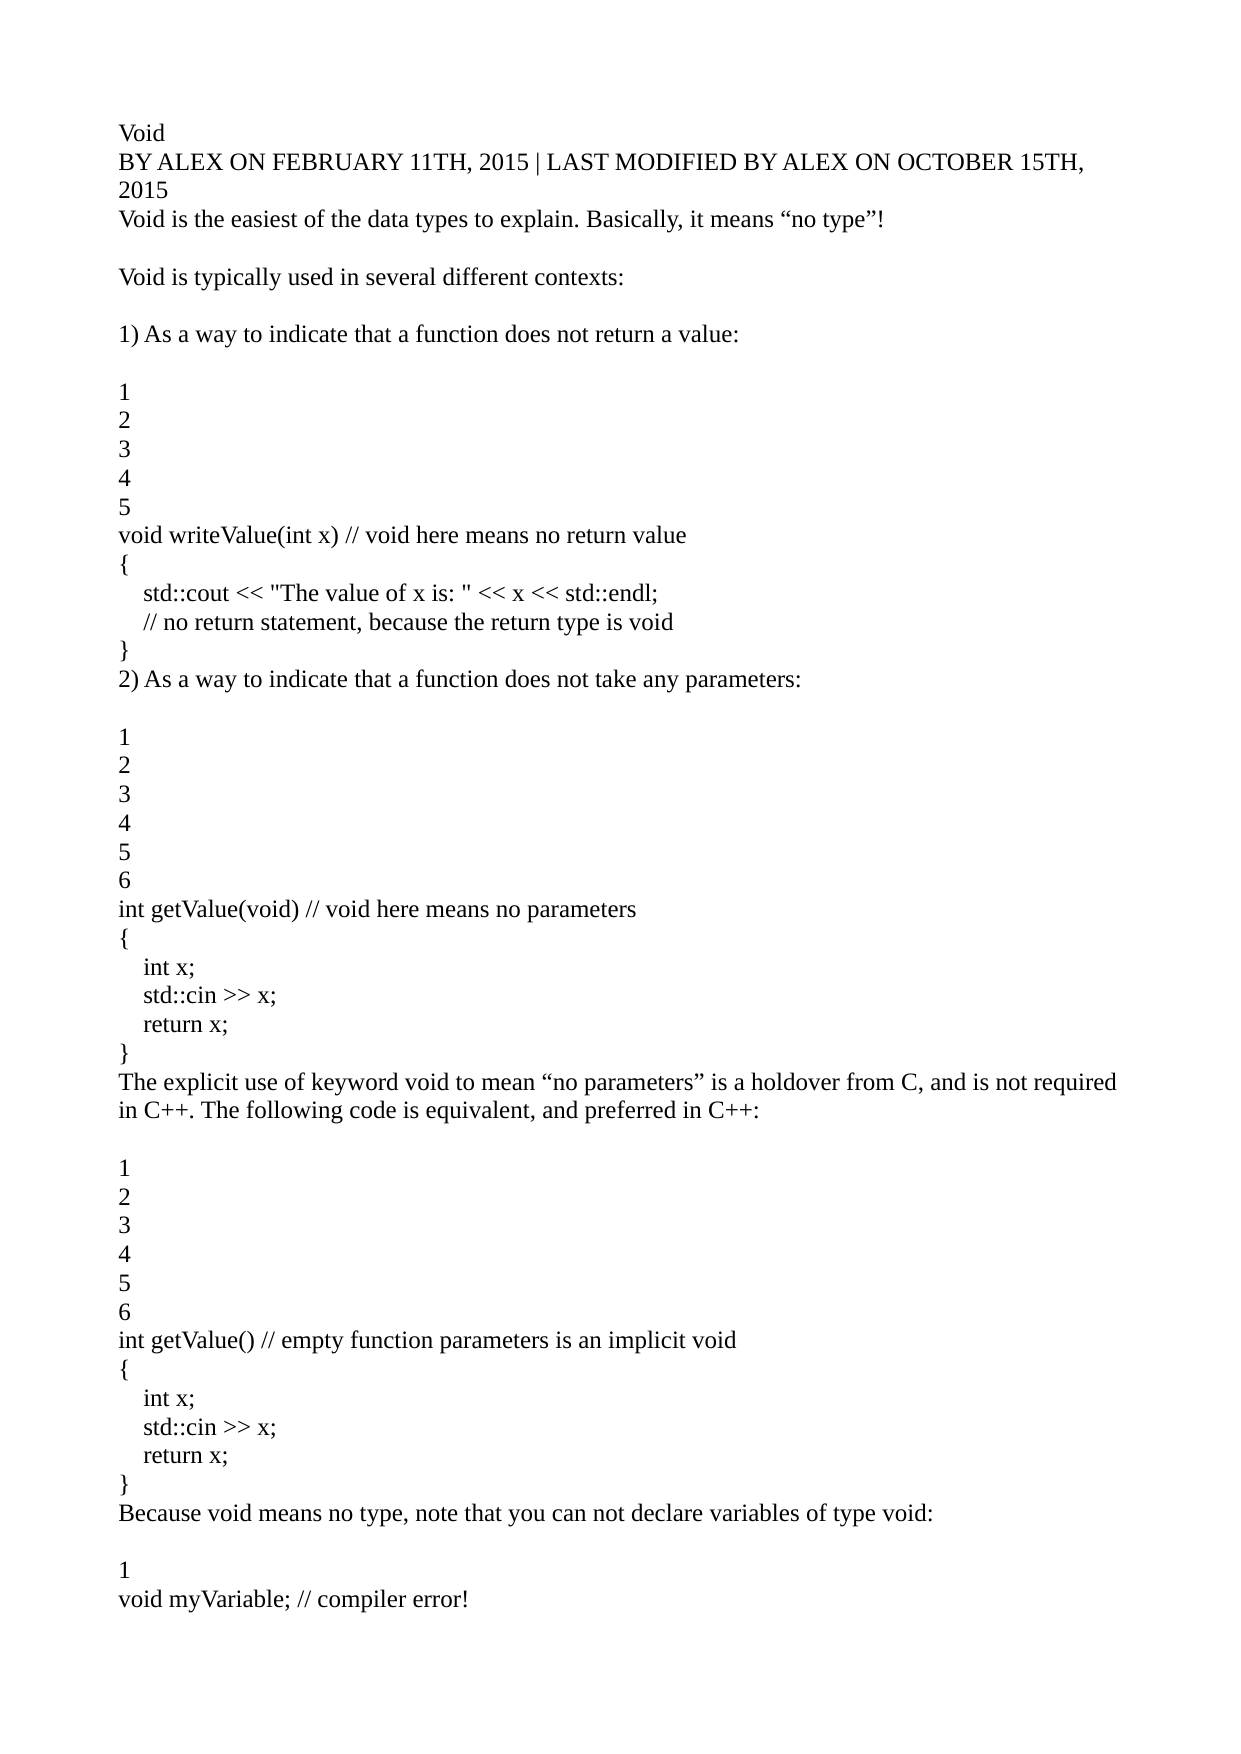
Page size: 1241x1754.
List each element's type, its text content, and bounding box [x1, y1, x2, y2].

text } [118, 636, 1122, 664]
text } [118, 1469, 1122, 1498]
text Void is typically used in several different contexts: [118, 262, 1122, 291]
text 3 [118, 1211, 1122, 1239]
text Because void means no type, note that you can not declare variables of type void: [118, 1498, 1122, 1527]
text 4 [118, 1239, 1122, 1268]
text The explicit use of keyword void to mean “no parameters” is a holdover from C, and is not required in C++. The following code is equivalent, and preferred in C++: [118, 1067, 1122, 1124]
text 6 [118, 1297, 1122, 1326]
text int getValue(void) // void here means no parameters [118, 894, 1122, 923]
text 5 [118, 492, 1122, 521]
text 5 [118, 1268, 1122, 1297]
text int x; [118, 1383, 1122, 1412]
text 2 [118, 1182, 1122, 1211]
text 6 [118, 866, 1122, 894]
text 5 [118, 837, 1122, 866]
text std::cout << "The value of x is: " << x << std::endl; [118, 578, 1122, 607]
text 4 [118, 808, 1122, 837]
text 2 [118, 406, 1122, 434]
text { [118, 1354, 1122, 1383]
text int x; [118, 952, 1122, 981]
text BY ALEX ON FEBRUARY 11TH, 2015 | LAST MODIFIED BY ALEX ON OCTOBER 15TH, 2015 [118, 147, 1122, 204]
text std::cin >> x; [118, 981, 1122, 1009]
text return x; [118, 1441, 1122, 1469]
text } [118, 1038, 1122, 1067]
text 4 [118, 463, 1122, 492]
text Void is the easiest of the data types to explain. Basically, it means “no type”! [118, 204, 1122, 233]
text { [118, 923, 1122, 952]
text 1 [118, 1153, 1122, 1182]
text 1 [118, 1556, 1122, 1584]
text 2) As a way to indicate that a function does not take any parameters: [118, 664, 1122, 693]
text void myVariable; // compiler error! [118, 1584, 1122, 1613]
text return x; [118, 1009, 1122, 1038]
text 3 [118, 779, 1122, 808]
text 3 [118, 434, 1122, 463]
text 1 [118, 722, 1122, 751]
text 2 [118, 751, 1122, 779]
text 1) As a way to indicate that a function does not return a value: [118, 319, 1122, 348]
text { [118, 549, 1122, 578]
text 1 [118, 377, 1122, 406]
text // no return statement, because the return type is void [118, 607, 1122, 636]
text Void [118, 118, 1122, 147]
text std::cin >> x; [118, 1412, 1122, 1441]
text void writeValue(int x) // void here means no return value [118, 521, 1122, 549]
text int getValue() // empty function parameters is an implicit void [118, 1326, 1122, 1354]
